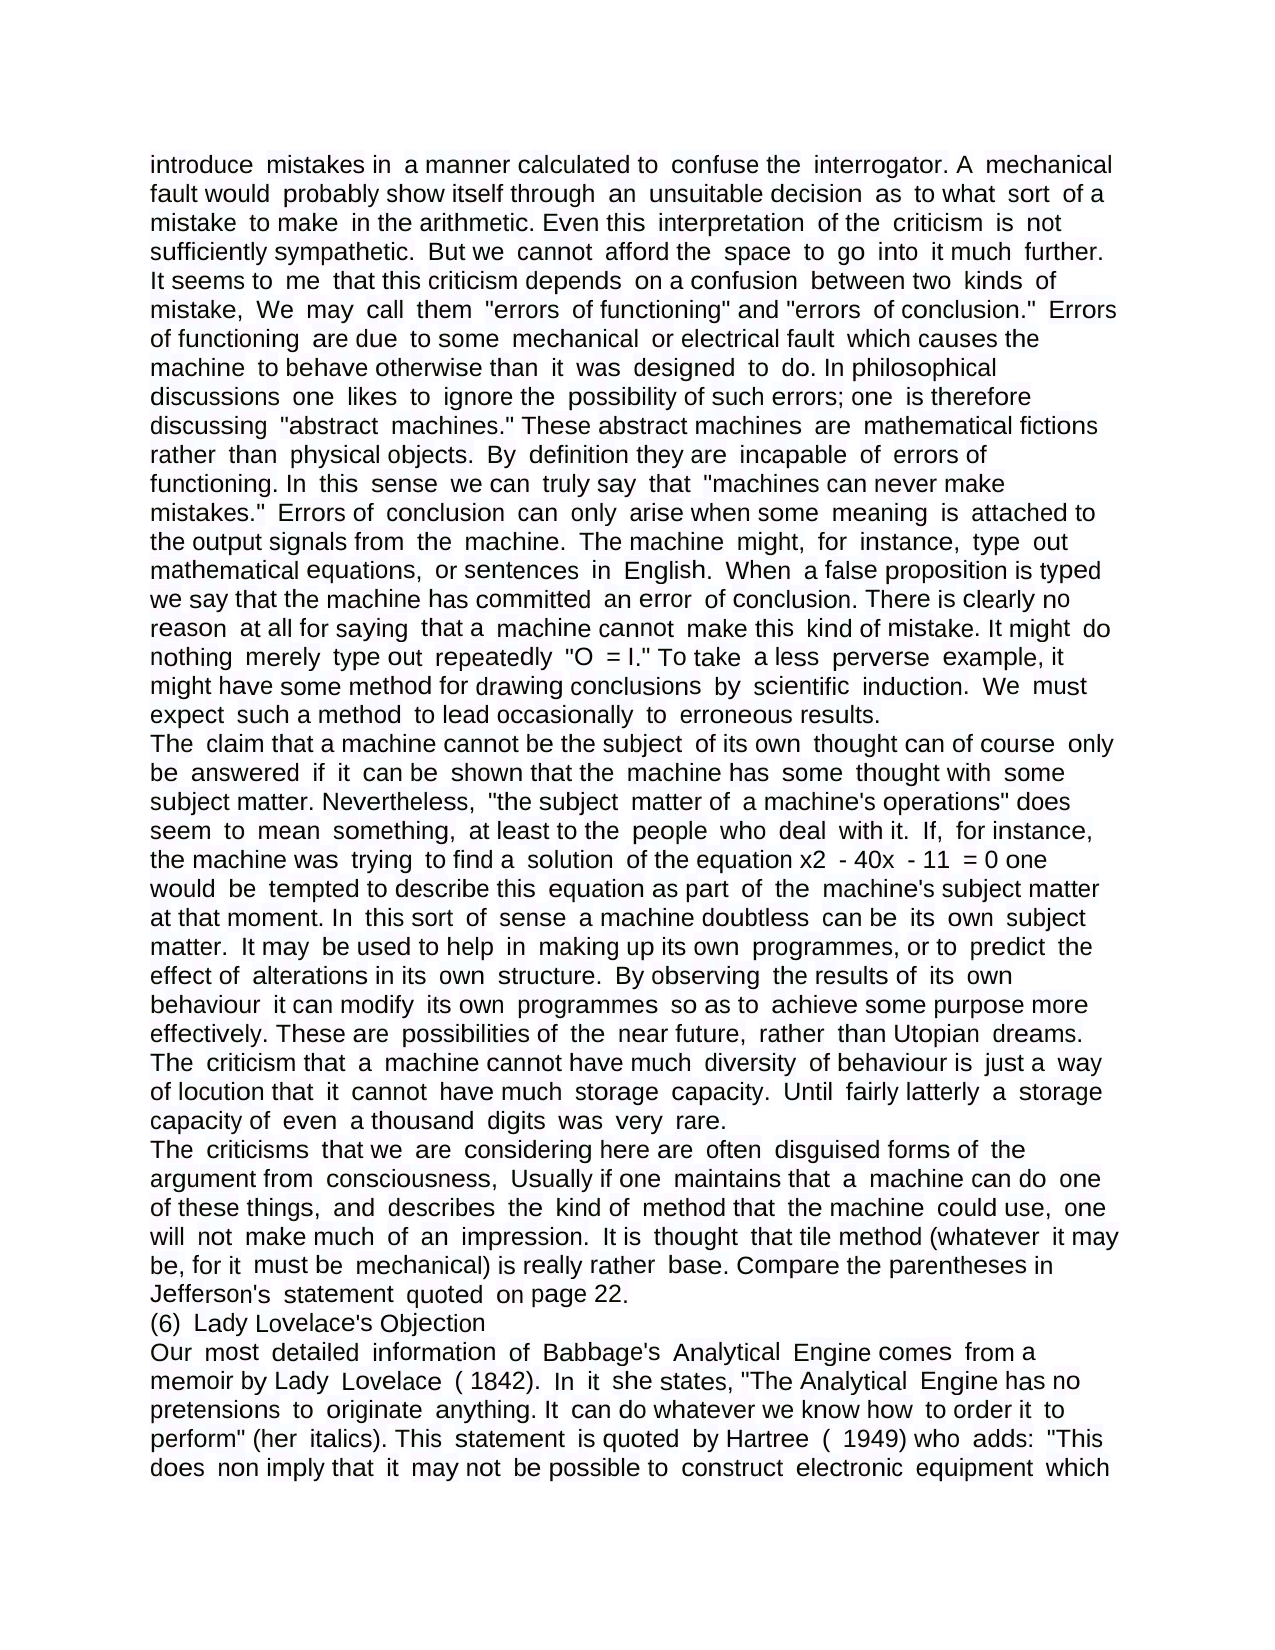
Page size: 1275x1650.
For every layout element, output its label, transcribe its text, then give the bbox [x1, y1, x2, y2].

text The criticisms that we are considering here are often disguised forms of the argument from consciousness, Usually if one maintains that a machine can do one of these things, and describes the kind of method that the machine could use, one will not make much of an impression. It is thought that tile method (whatever it may be, for it must be mechanical) is really rather base. Compare the parentheses in Jefferson's statement quoted on page 22. [150, 1134, 1125, 1308]
text The claim that a machine cannot be the subject of its own thought can of course only be answered if it can be shown that the machine has some thought with some subject matter. Nevertheless, "the subject matter of a machine's operations" does seem to mean something, at least to the people who deal with it. If, for instance, the machine was trying to find a solution of the equation x2 - 40x - 11 = 0 one would be tempted to describe this equation as part of the machine's subject matter at that moment. In this sort of sense a machine doubtless can be its own subject matter. It may be used to help in making up its own programmes, or to predict the effect of alterations in its own structure. By observing the results of its own behaviour it can modify its own programmes so as to achieve some purpose more effectively. These are possibilities of the near future, rather than Utopian dreams. [1013, 729, 1125, 1048]
text The criticism that a machine cannot have much diversity of behaviour is just a way of locution that it cannot have much storage capacity. Until fairly latterly a storage capacity of even a thousand digits was very rare. [727, 1048, 1125, 1134]
text The claim that "machines cannot make mistakes" seems a curious one. One is tempted to retort, "Are they any the worse for that?" But let us adopt a more sympathetic attitude, and try to see what is really meant. I think this criticism can be explained in terms of the imitation game. It is claimed that the interrogator could distinguish the machine from the man simply by setting them a number of problems in arithmetic. The machine would be unmasked because of its deadly accuracy. The reply to this is simple. The machine (programmed for playing the game) would not attempt to give the right answers to the arithmetic problems. It would deliberately introduce mistakes in a manner calculated to confuse the interrogator. A mechanical fault would probably show itself through an unsuitable decision as to what sort of a mistake to make in the arithmetic. Even this interpretation of the criticism is not sufficiently sympathetic. But we cannot afford the space to go into it much further. It seems to me that this criticism depends on a confusion between two kinds of mistake, We may call them "errors of functioning" and "errors of conclusion." Errors of functioning are due to some mechanical or electrical fault which causes the machine to behave otherwise than it was designed to do. In philosophical discussions one likes to ignore the possibility of such errors; one is therefore discussing "abstract machines." These abstract machines are mathematical fictions rather than physical objects. By definition they are incapable of errors of functioning. In this sense we can truly say that "machines can never make mistakes." Errors of conclusion can only arise when some meaning is attached to the output signals from the machine. The machine might, for instance, type out mathematical equations, or sentences in English. When a false proposition is typed we say that the machine has committed an error of conclusion. There is clearly no reason at all for saying that a machine cannot make this kind of mistake. It might do nothing merely type out repeatedly "O = I." To take a less perverse example, it might have some method for drawing conclusions by scientific induction. We must expect such a method to lead occasionally to erroneous results. [150, 150, 1125, 729]
text (6) Lady Lovelace's Objection [248, 1308, 282, 1337]
text (6) Lady Lovelace's Objection [486, 1308, 1125, 1337]
text (6) Lady Lovelace's Objection [373, 1308, 412, 1337]
